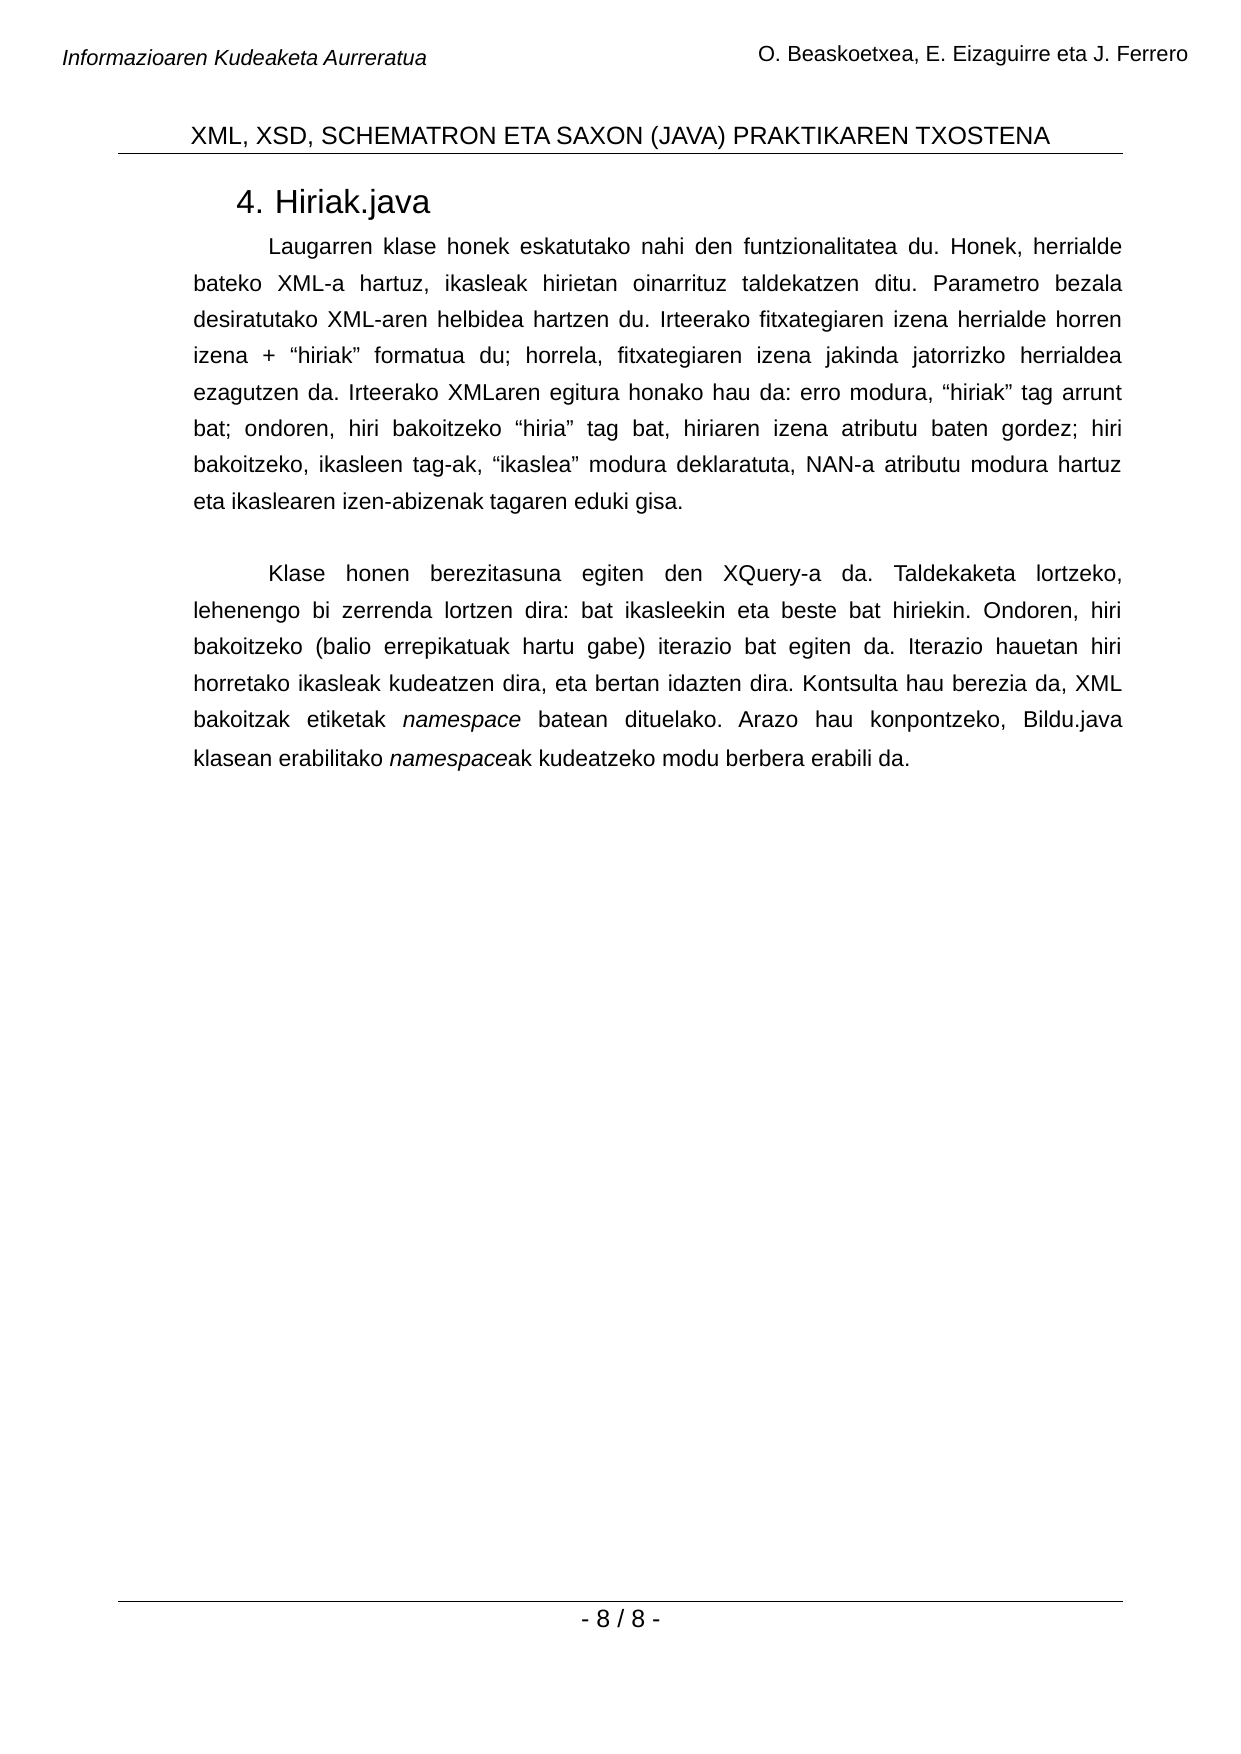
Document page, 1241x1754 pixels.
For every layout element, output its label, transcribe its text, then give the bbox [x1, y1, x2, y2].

subtitle Hiriak.java [236, 182, 1123, 221]
text Klase honen berezitasuna egiten den XQuery-a da. Taldekaketa lortzeko, lehenengo bi zerrenda lortzen dira: bat ikasleekin eta beste bat hiriekin. Ondoren, hiri bakoitzeko (balio errepikatuak hartu gabe) iterazio bat egiten da. Iterazio hauetan hiri horretako ikasleak kudeatzen dira, eta bertan idazten dira. Kontsulta hau berezia da, XML bakoitzak etiketak namespace batean dituelako. Arazo hau konpontzeko, Bildu.java klasean erabilitako namespaceak kudeatzeko modu berbera erabili da. [193, 560, 1123, 772]
text Laugarren klase honek eskatutako nahi den funtzionalitatea du. Honek, herrialde bateko XML-a hartuz, ikasleak hirietan oinarrituz taldekatzen ditu. Parametro bezala desiratutako XML-aren helbidea hartzen du. Irteerako fitxategiaren izena herrialde horren izena + “hiriak” formatua du; horrela, fitxategiaren izena jakinda jatorrizko herrialdea ezagutzen da. Irteerako XMLaren egitura honako hau da: erro modura, “hiriak” tag arrunt bat; ondoren, hiri bakoitzeko “hiria” tag bat, hiriaren izena atributu baten gordez; hiri bakoitzeko, ikasleen tag-ak, “ikaslea” modura deklaratuta, NAN-a atributu modura hartuz eta ikaslearen izen-abizenak tagaren eduki gisa. [193, 233, 1123, 514]
